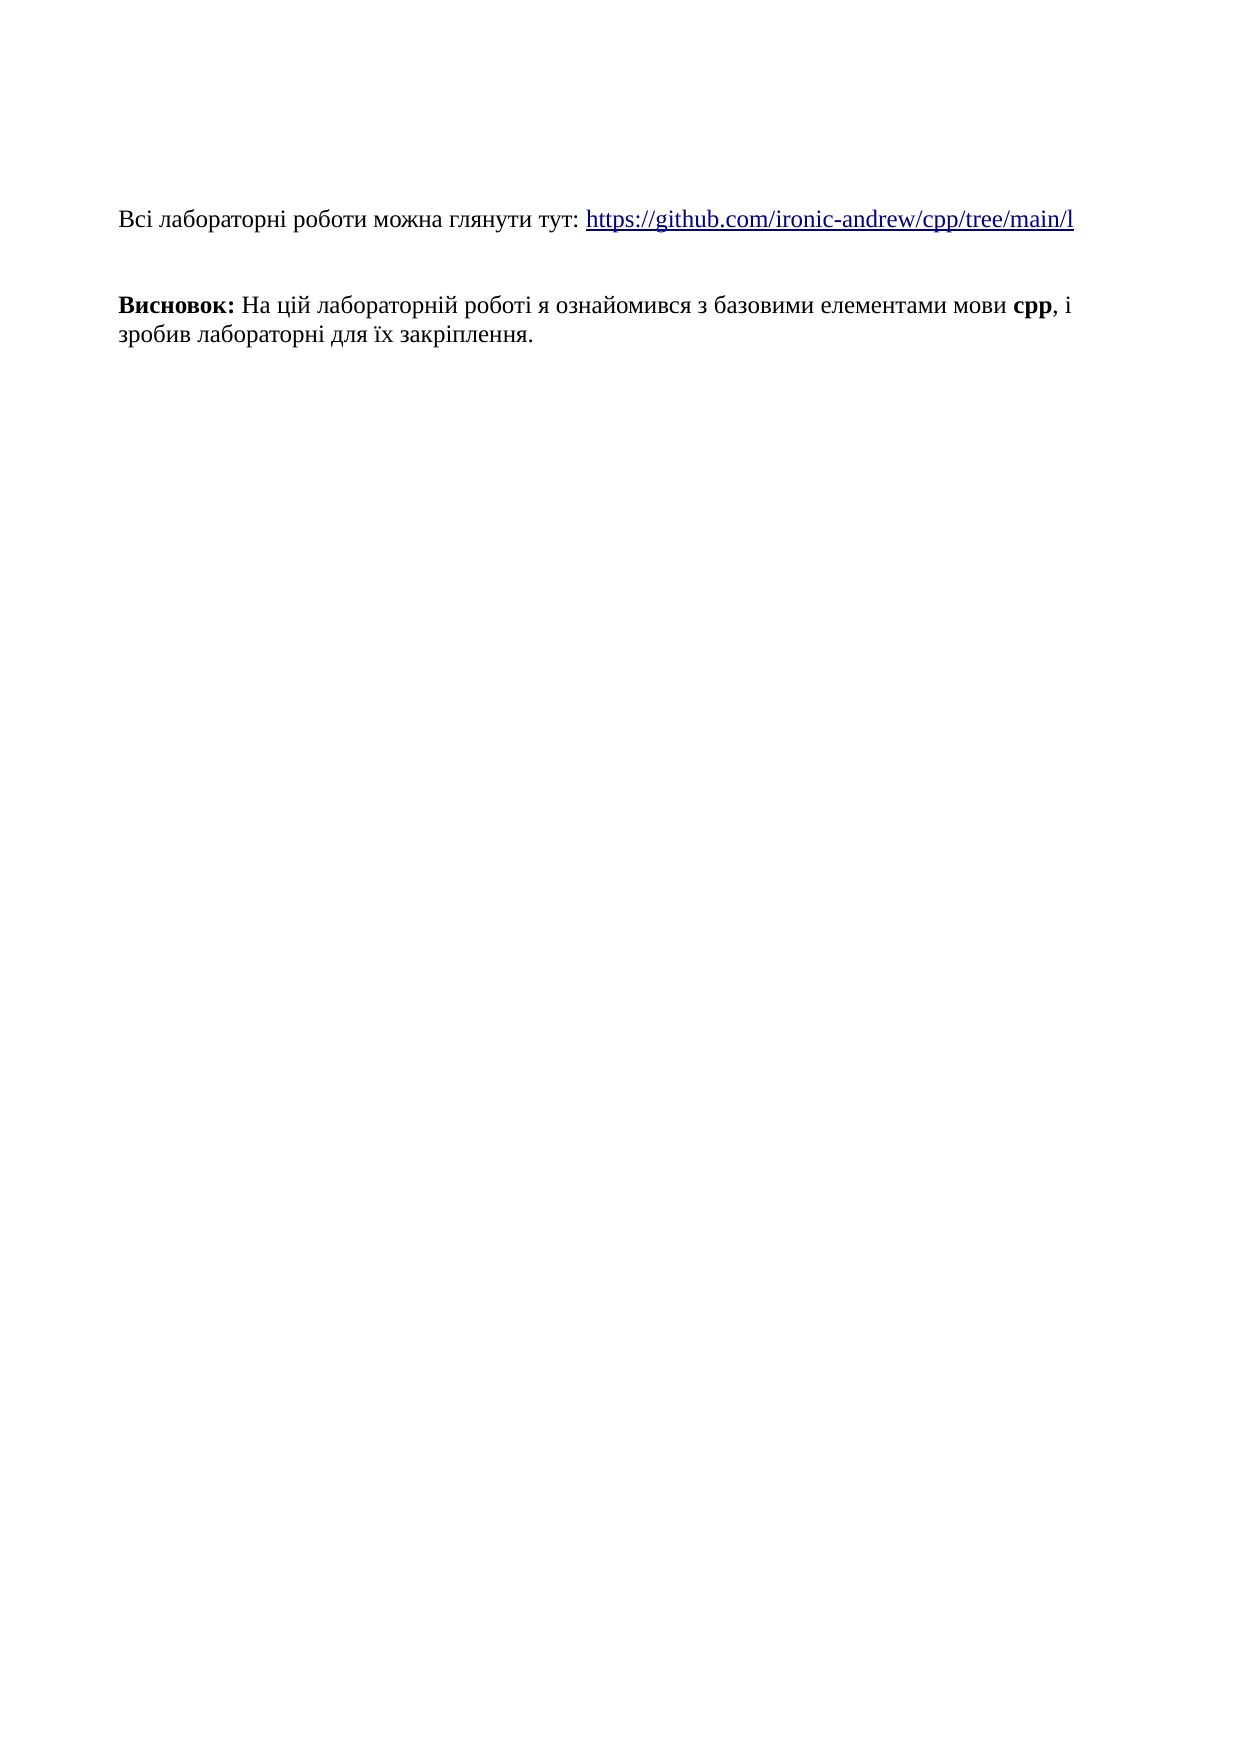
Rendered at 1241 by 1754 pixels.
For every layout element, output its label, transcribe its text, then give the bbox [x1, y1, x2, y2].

text Висновок: На цій лабораторній роботі я ознайомився з базовими елементами мови сpp, і зробив лабораторні для їх закріплення. [118, 291, 1122, 348]
text Всі лабораторні роботи можна глянути тут: https://github.com/ironic-andrew/cpp/tree/main/l [118, 204, 1122, 233]
